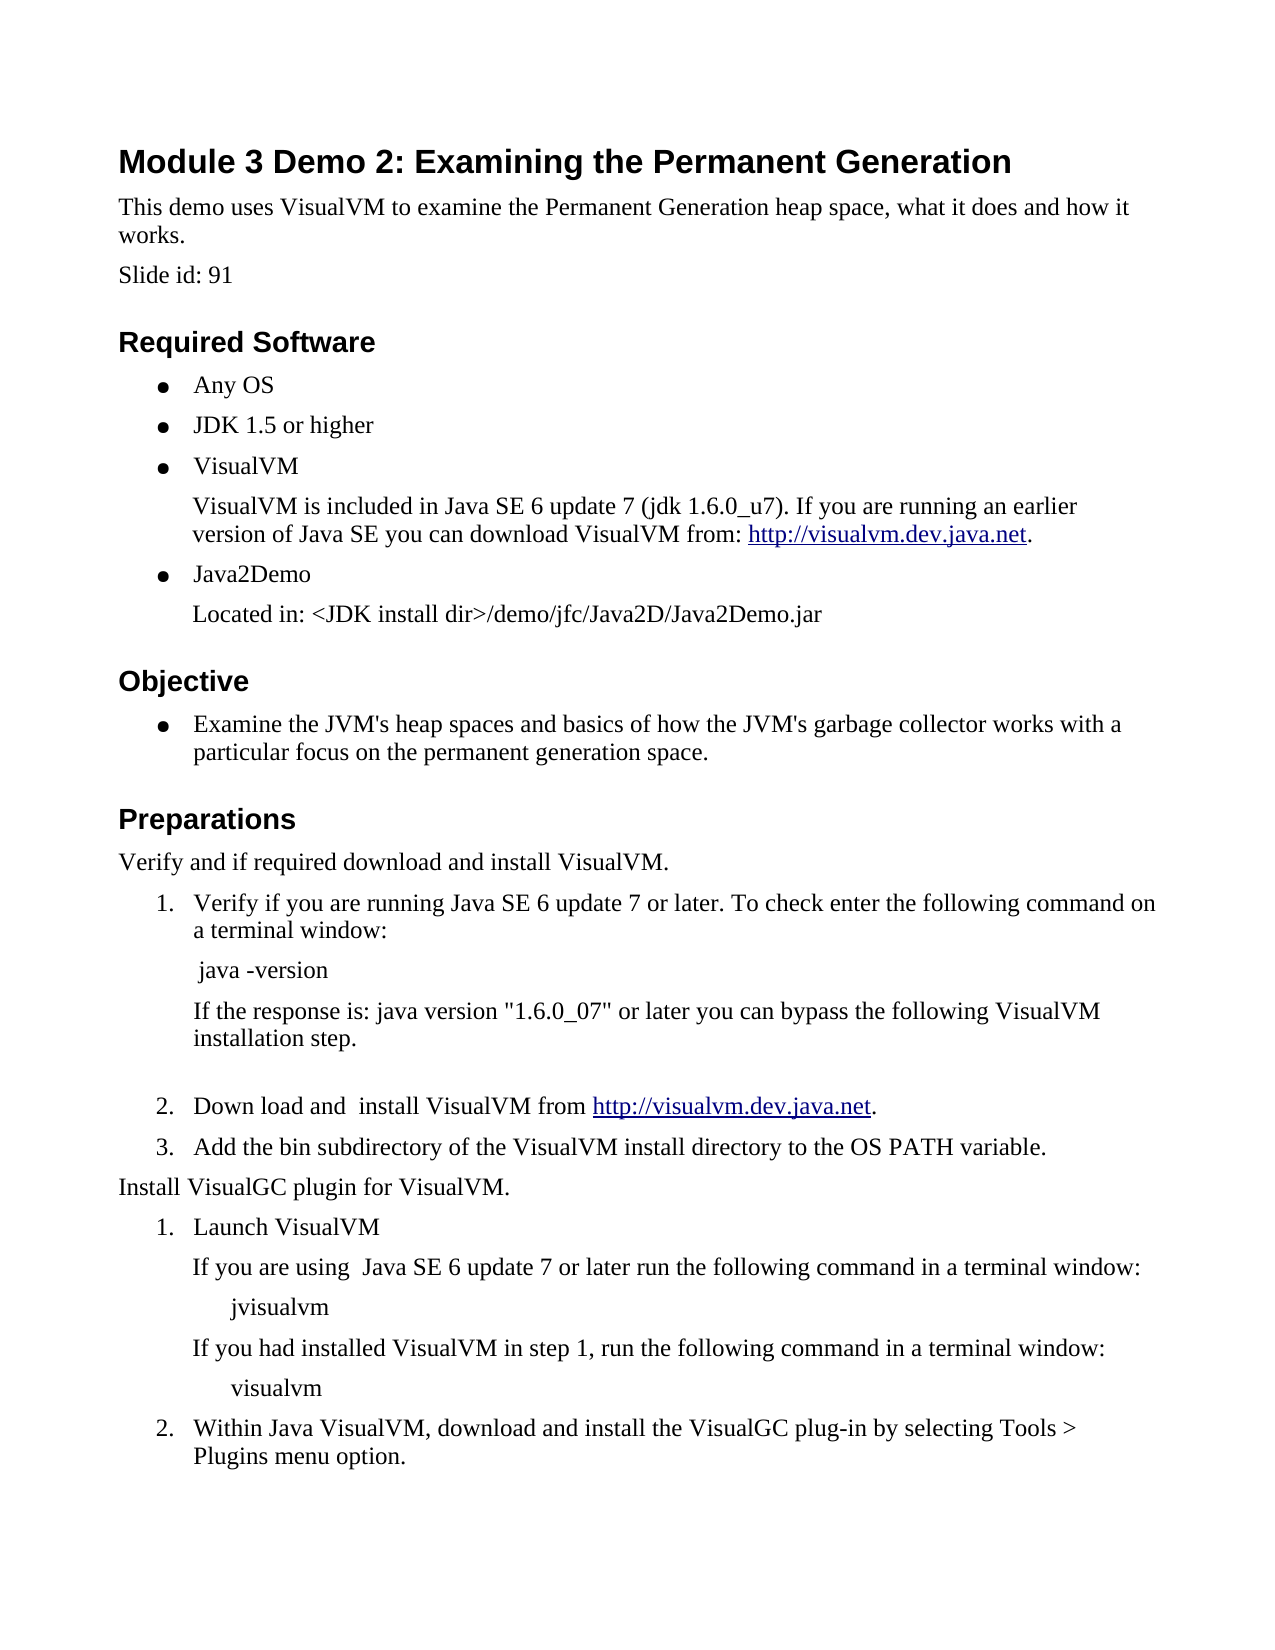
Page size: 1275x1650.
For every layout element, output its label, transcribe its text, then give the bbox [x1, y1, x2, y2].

text java -version [192, 957, 1157, 984]
text Verify and if required download and install VisualVM. [118, 848, 1157, 876]
list Verify if you are running Java SE 6 update 7 or later. To check enter the following command on a terminal window: [156, 889, 1157, 944]
list If the response is: java version "1.6.0_07" or later you can bypass the following VisualVM installation step. [156, 997, 1157, 1052]
list Examine the JVM's heap spaces and basics of how the JVM's garbage collector works with a particular focus on the permanent generation space. [156, 710, 1157, 766]
list Within Java VisualVM, download and install the VisualGC plug-in by selecting Tools > Plugins menu option. [156, 1414, 1157, 1469]
list Java2Demo [156, 560, 1157, 588]
subtitle Objective [118, 665, 1157, 698]
text If you are using Java SE 6 update 7 or later run the following command in a terminal window: [192, 1253, 1157, 1281]
list Add the bin subdirectory of the VisualVM install directory to the OS PATH variable. [156, 1133, 1157, 1160]
list VisualVM [156, 452, 1157, 479]
text Located in: <JDK install dir>/demo/jfc/Java2D/Java2Demo.jar [192, 600, 1157, 628]
text Install VisualGC plugin for VisualVM. [118, 1173, 1157, 1201]
list JDK 1.5 or higher [156, 412, 1157, 439]
list Launch VisualVM [156, 1213, 1157, 1241]
text If you had installed VisualVM in step 1, run the following command in a terminal window: [192, 1334, 1157, 1361]
subtitle Module 3 Demo 2: Examining the Permanent Generation [118, 143, 1157, 181]
subtitle Preparations [118, 803, 1157, 836]
text visualvm [231, 1374, 1157, 1402]
text This demo uses VisualVM to examine the Permanent Generation heap space, what it does and how it works. [118, 193, 1157, 248]
subtitle Required Software [118, 326, 1157, 359]
list jvisualvm [193, 1293, 1157, 1321]
text VisualVM is included in Java SE 6 update 7 (jdk 1.6.0_u7). If you are running an earlier version of Java SE you can download VisualVM from: http://visualvm.dev.java.net. [192, 492, 1157, 547]
text Slide id: 91 [118, 261, 1157, 289]
list Down load and install VisualVM from http://visualvm.dev.java.net. [156, 1092, 1157, 1120]
list Any OS [156, 371, 1157, 399]
